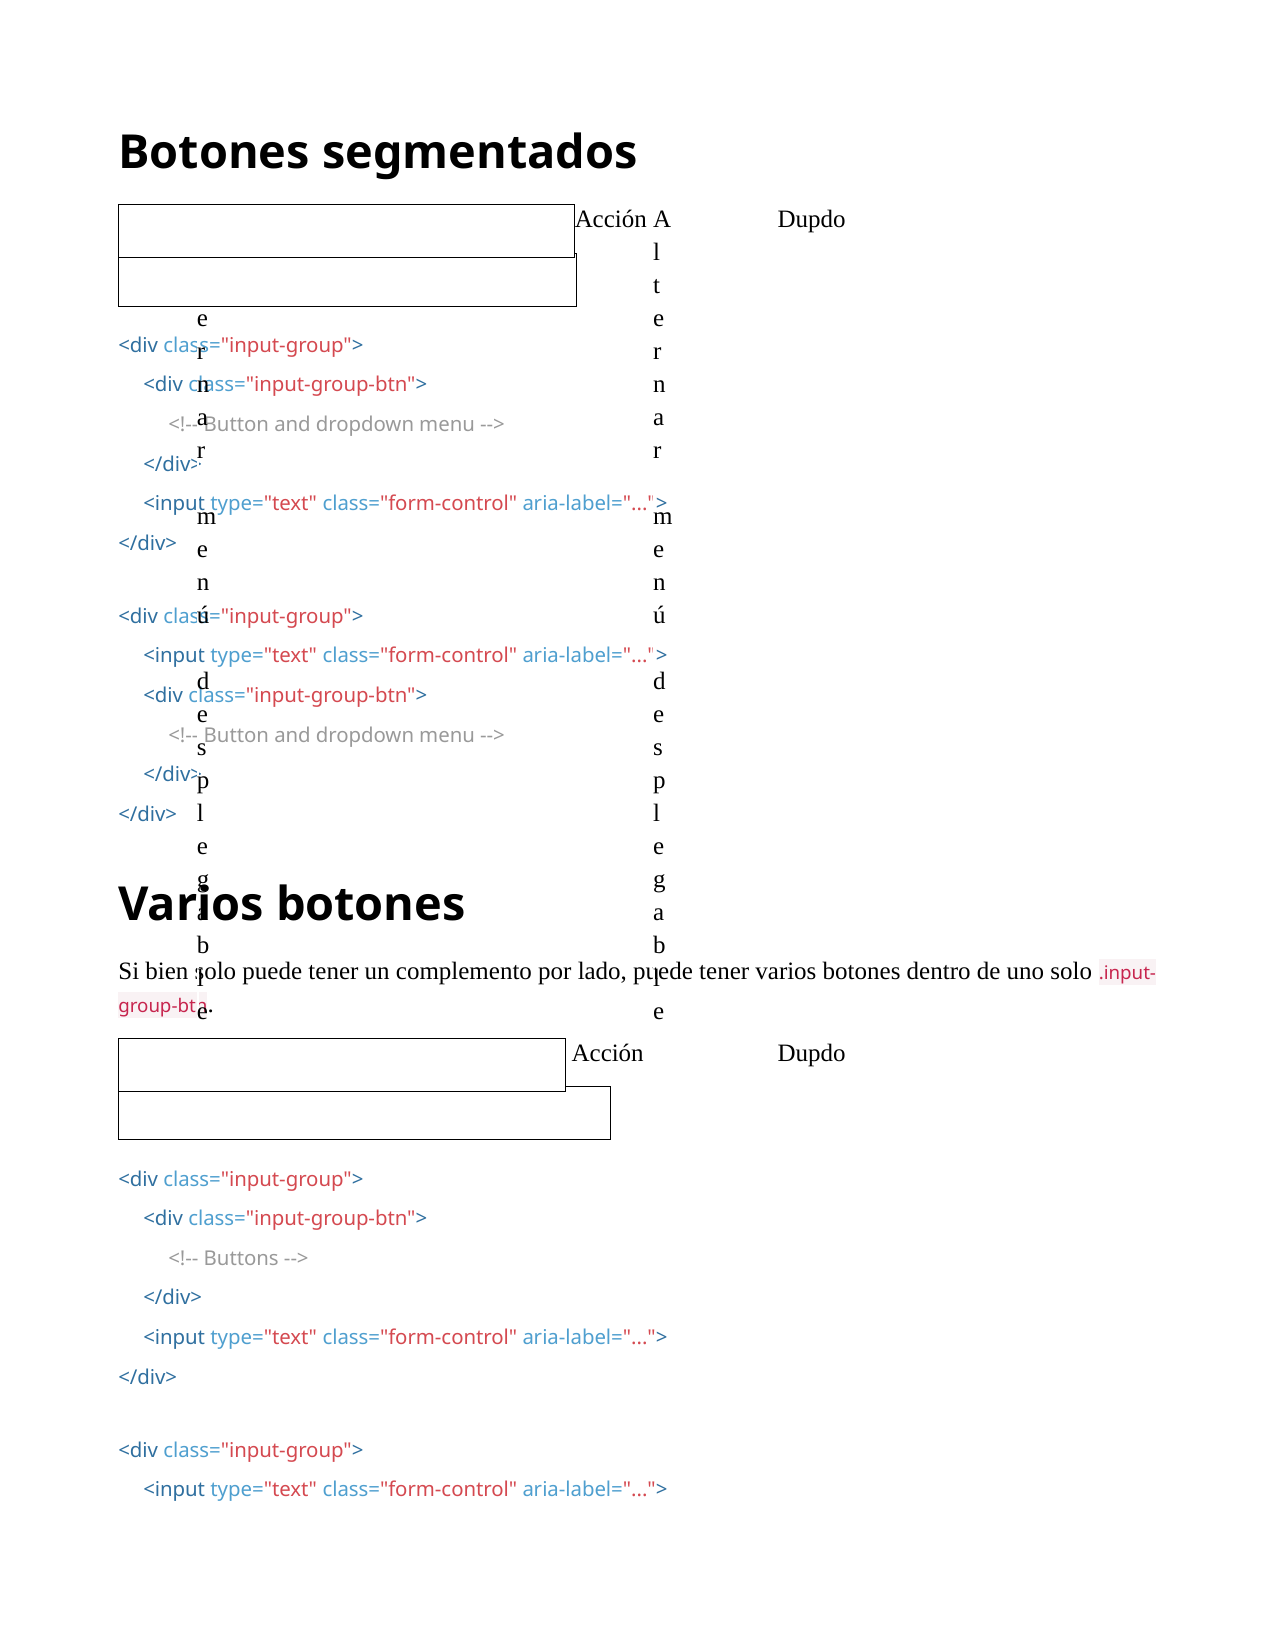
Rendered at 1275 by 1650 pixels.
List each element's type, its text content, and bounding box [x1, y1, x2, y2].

text <!-- [118, 720, 197, 748]
text <div class="input-group-btn"> [199, 681, 653, 708]
text <div class="input-group"> [199, 602, 653, 629]
text Button and dropdown menu --> [199, 720, 653, 748]
text Dupdo [655, 204, 1157, 281]
text </div> [118, 449, 197, 477]
text </div> [118, 1362, 1157, 1390]
text <div class="input-group-btn"> [118, 370, 197, 398]
text </div> [655, 529, 1157, 556]
text </div> [655, 760, 1157, 788]
text <div class="input-group"> [655, 602, 1157, 629]
text </div> [118, 1283, 1157, 1311]
text <div class="input-group-btn"> [655, 681, 1157, 708]
text </div> [655, 449, 1157, 477]
text [655, 720, 1157, 748]
text Acción [575, 204, 653, 233]
text </div> [118, 799, 197, 827]
text <input type="text" class="form-control" aria-label="..."> [655, 489, 1157, 517]
text </div> [199, 799, 653, 827]
text Dupdo [566, 1038, 1157, 1115]
text <div class="input-group"> [199, 331, 653, 358]
text <div class="input-group-btn"> [118, 681, 197, 708]
text Acción [566, 1038, 777, 1066]
text <div class="input-group"> [118, 1435, 1157, 1463]
subtitle Varios botones [655, 870, 1157, 934]
text </div> [199, 760, 653, 788]
subtitle Varios botones [118, 870, 197, 934]
text <input type="text" class="form-control" aria-label="..."> [118, 1474, 1157, 1502]
text <div class="input-group"> [118, 1164, 1157, 1192]
text <!-- Button and dropdown menu --> [118, 410, 197, 438]
text <input type="text" class="form-control" aria-label="..."> [118, 641, 197, 669]
text </div> [655, 799, 1157, 827]
text <div class="input-group-btn"> [655, 370, 1157, 398]
text Si bien solo puede tener un complemento por lado, puede tener varios botones dentro de uno solo .input-group-btn. [199, 956, 653, 1018]
text </div> [199, 449, 653, 477]
subtitle Varios botones [199, 870, 653, 934]
text Si bien solo puede tener un complemento por lado, puede tener varios botones dentro de uno solo .input-group-btn. [118, 956, 197, 1018]
text <input type="text" class="form-control" aria-label="..."> [118, 489, 197, 517]
text <div class="input-group"> [118, 602, 197, 629]
text <!-- Buttons --> [118, 1243, 1157, 1271]
text <div class="input-group-btn"> [199, 370, 653, 398]
text <input type="text" class="form-control" aria-label="..."> [199, 641, 653, 669]
text <!-- Button and dropdown menu --> [655, 410, 1157, 438]
text <div class="input-group"> [118, 331, 197, 358]
subtitle Botones segmentados [118, 118, 1157, 182]
text </div> [199, 529, 653, 556]
text Si bien solo puede tener un complemento por lado, puede tener varios botones dentro de uno solo .input-group-btn. [655, 956, 1157, 1018]
text [575, 233, 653, 281]
text <div class="input-group-btn"> [118, 1204, 1157, 1232]
text <input type="text" class="form-control" aria-label="..."> [199, 489, 653, 517]
text <!-- Button and dropdown menu --> [199, 410, 653, 438]
text <input type="text" class="form-control" aria-label="..."> [118, 1323, 1157, 1351]
text <input type="text" class="form-control" aria-label="..."> [655, 641, 1157, 669]
text </div> [118, 760, 197, 788]
text <div class="input-group"> [655, 331, 1157, 358]
text Acción [655, 204, 777, 233]
text </div> [118, 529, 197, 556]
